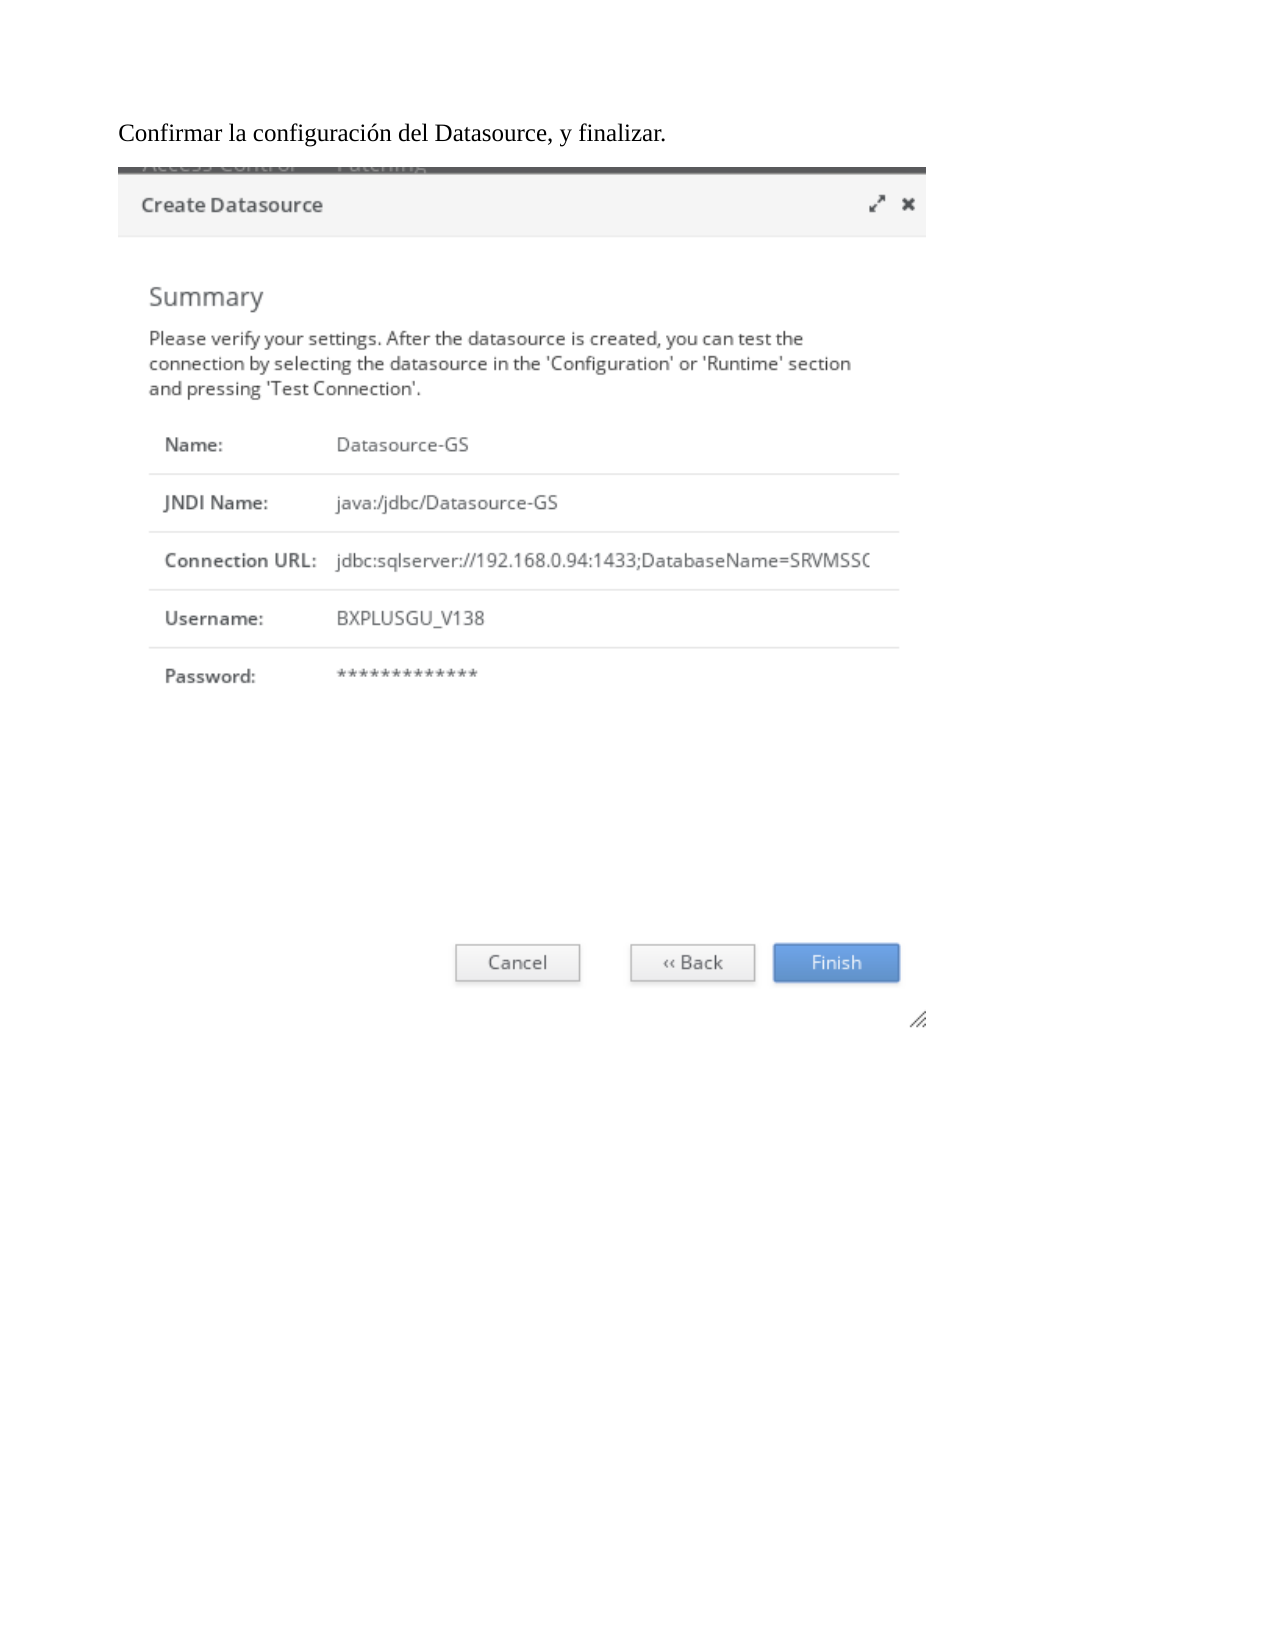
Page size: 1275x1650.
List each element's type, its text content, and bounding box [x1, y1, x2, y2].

text Confirmar la configuración del Datasource, y finalizar. [118, 118, 1157, 147]
picture [118, 167, 926, 1032]
